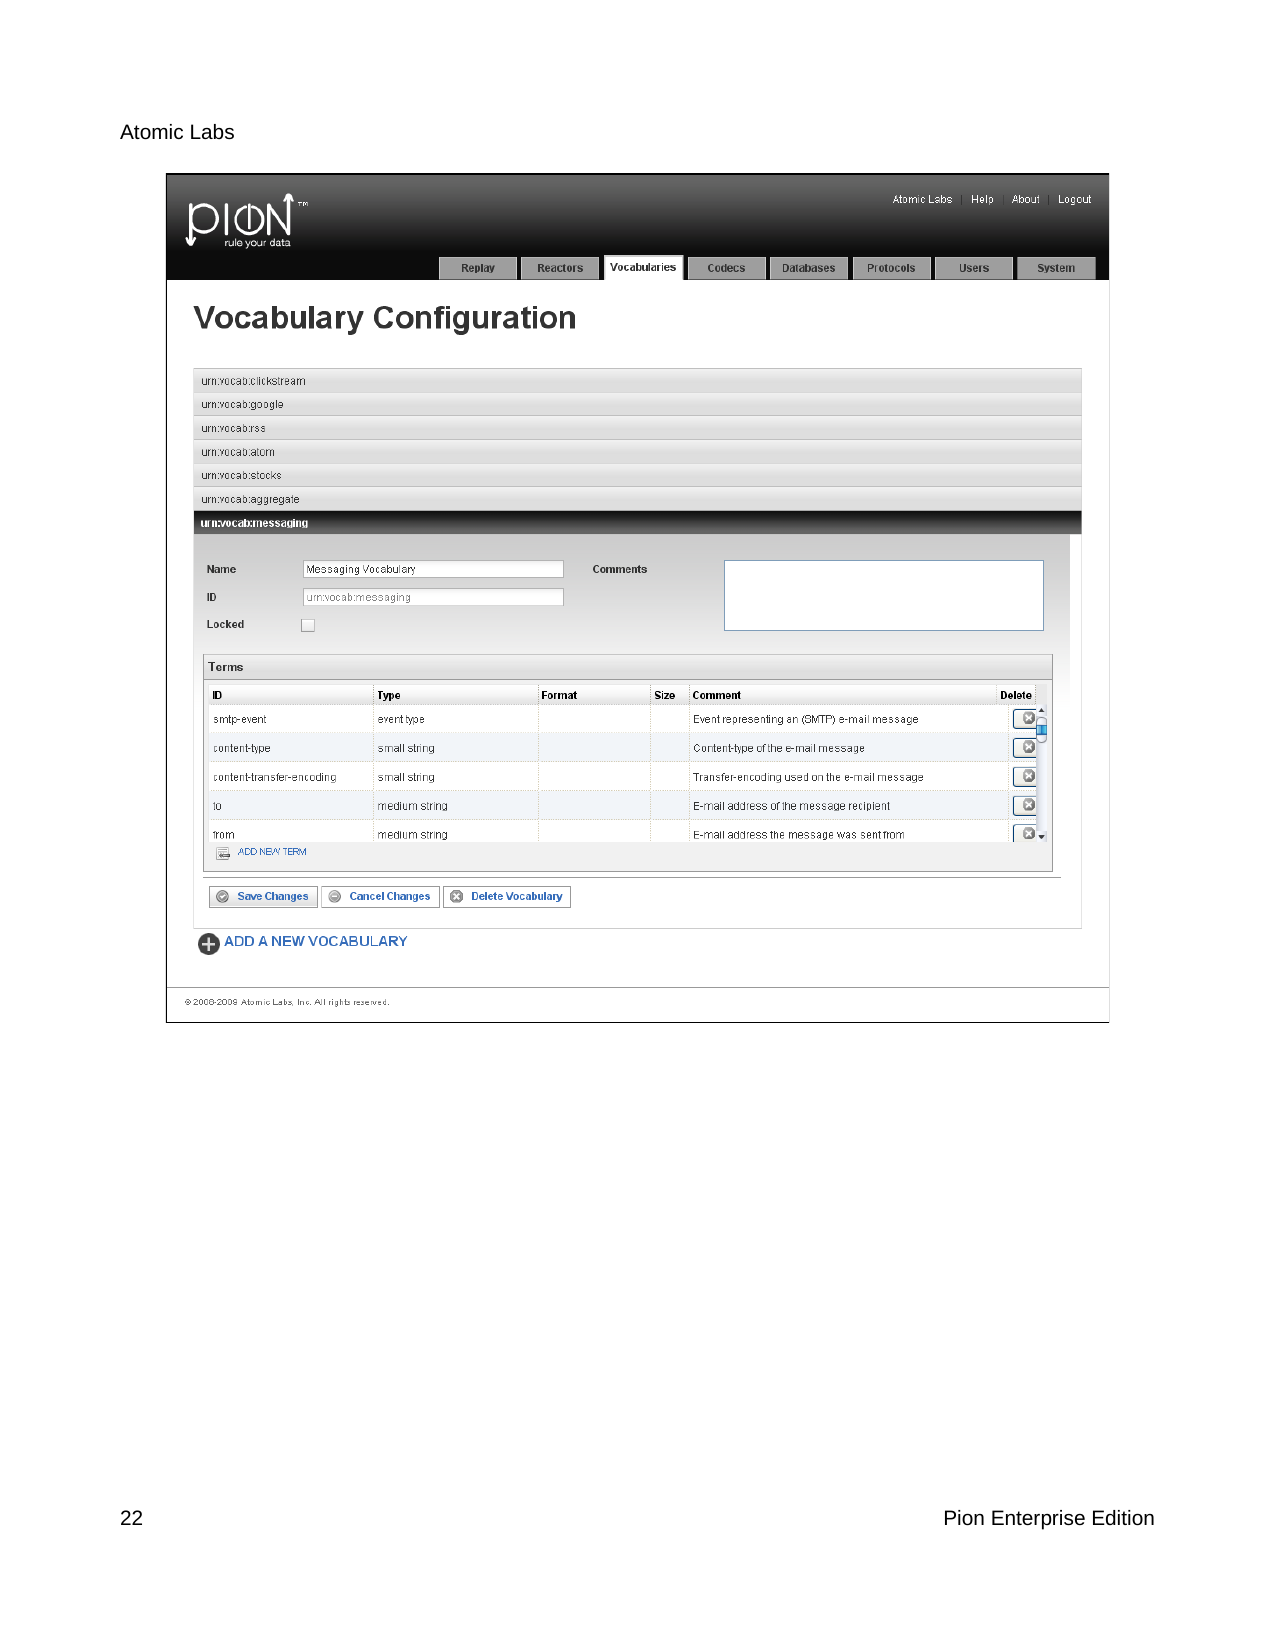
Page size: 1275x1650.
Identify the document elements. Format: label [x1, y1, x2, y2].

picture [165, 173, 1110, 1023]
